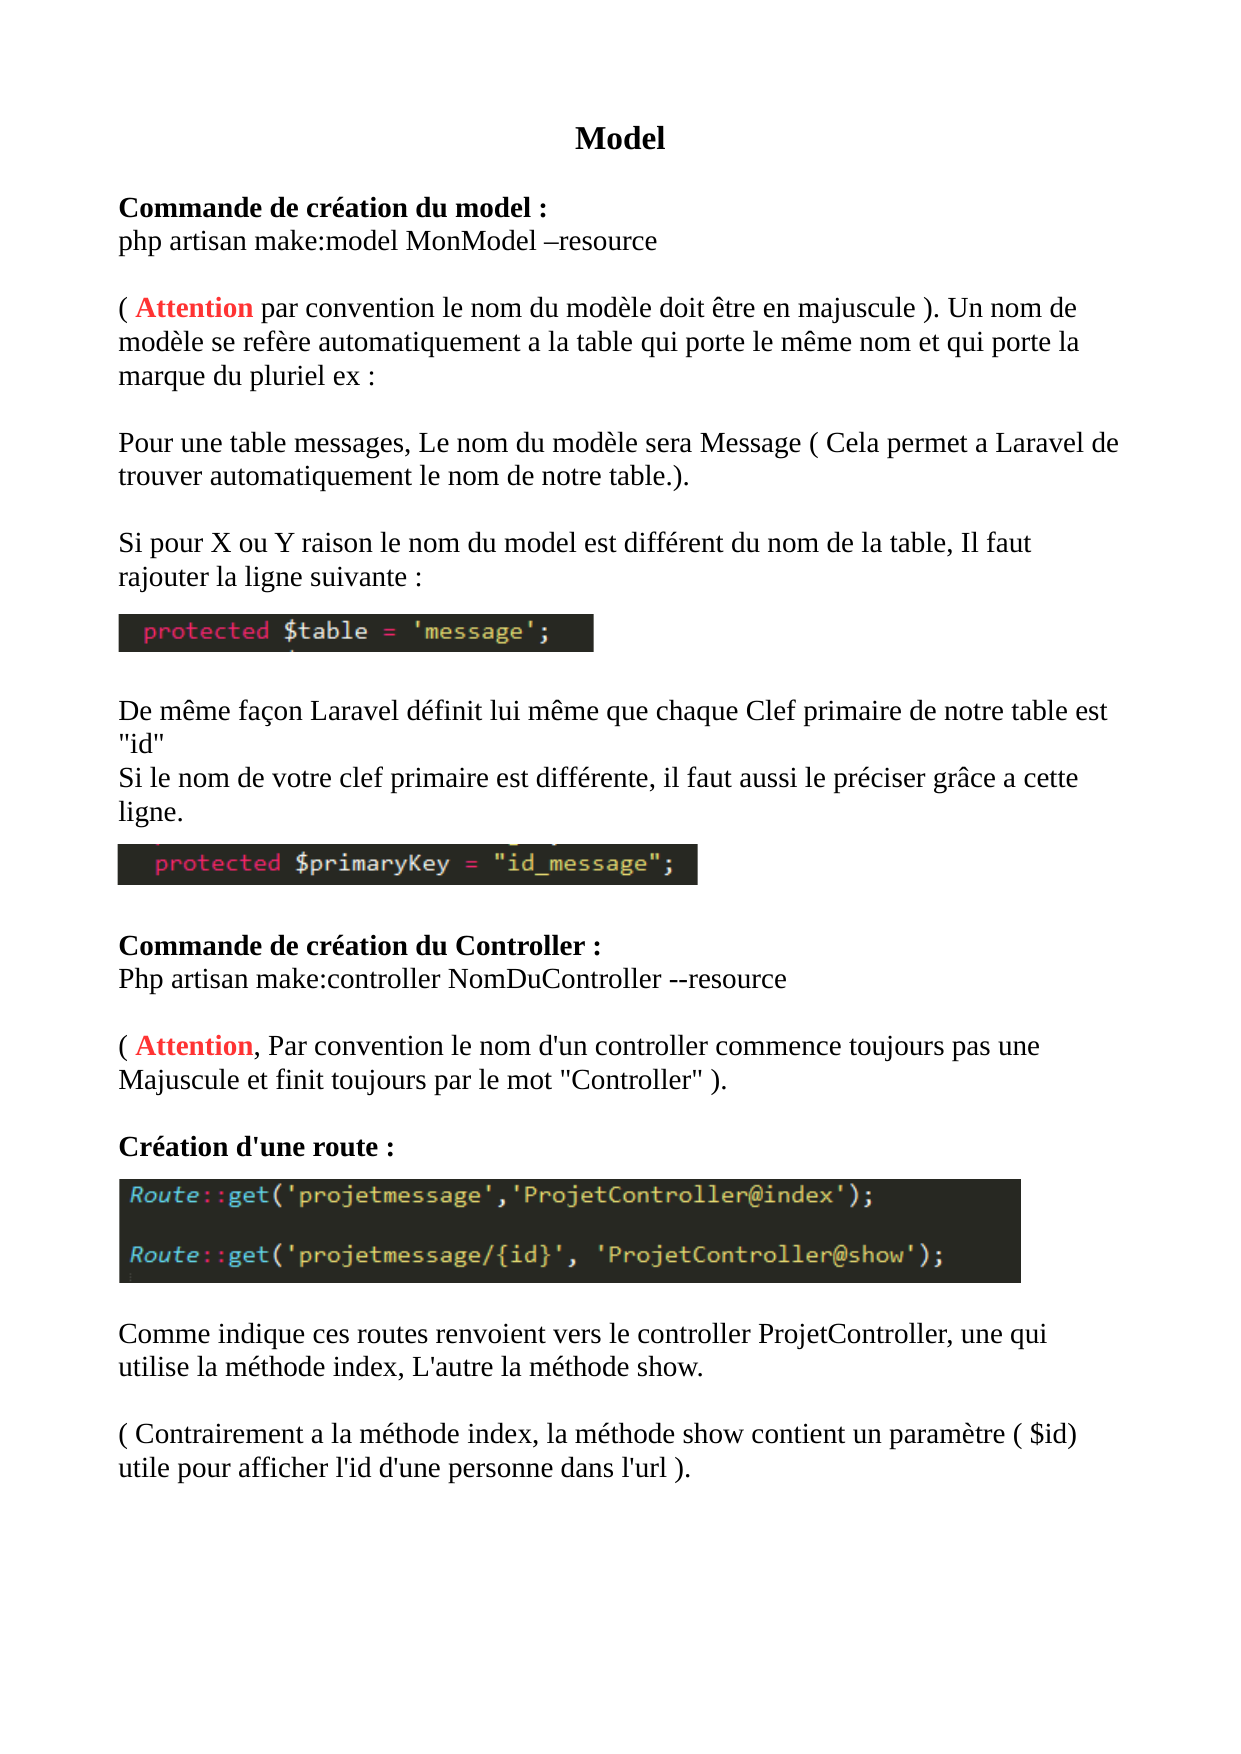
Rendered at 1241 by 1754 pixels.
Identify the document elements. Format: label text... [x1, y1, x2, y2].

picture [119, 1179, 1021, 1283]
text ( Attention par convention le nom du modèle doit être en majuscule ). Un nom de modèle se refère automatiquement a la table qui porte le même nom et qui porte la marque du pluriel ex : [118, 291, 1122, 391]
text Commande de création du model : [118, 190, 1122, 223]
text ( Attention, Par convention le nom d'un controller commence toujours pas une Majuscule et finit toujours par le mot "Controller" ). [118, 1028, 1122, 1096]
text Comme indique ces routes renvoient vers le controller ProjetController, une qui utilise la méthode index, L'autre la méthode show. [118, 1316, 1122, 1383]
text Si le nom de votre clef primaire est différente, il faut aussi le préciser grâce a cette ligne. [118, 760, 1122, 827]
text Création d'une route : [118, 1129, 1122, 1163]
picture [117, 844, 698, 885]
text php artisan make:model MonModel –resource [118, 223, 1122, 257]
text ( Contrairement a la méthode index, la méthode show contient un paramètre ( $id) utile pour afficher l'id d'une personne dans l'url ). [118, 1416, 1122, 1483]
text Commande de création du Controller : [118, 928, 1122, 961]
text Si pour X ou Y raison le nom du model est différent du nom de la table, Il faut rajouter la ligne suivante : [118, 525, 1122, 592]
text Php artisan make:controller NomDuController --resource [118, 961, 1122, 995]
picture [118, 614, 594, 652]
text Model [118, 118, 1122, 156]
text De même façon Laravel définit lui même que chaque Clef primaire de notre table est "id" [118, 693, 1122, 760]
text Pour une table messages, Le nom du modèle sera Message ( Cela permet a Laravel de trouver automatiquement le nom de notre table.). [118, 425, 1122, 492]
